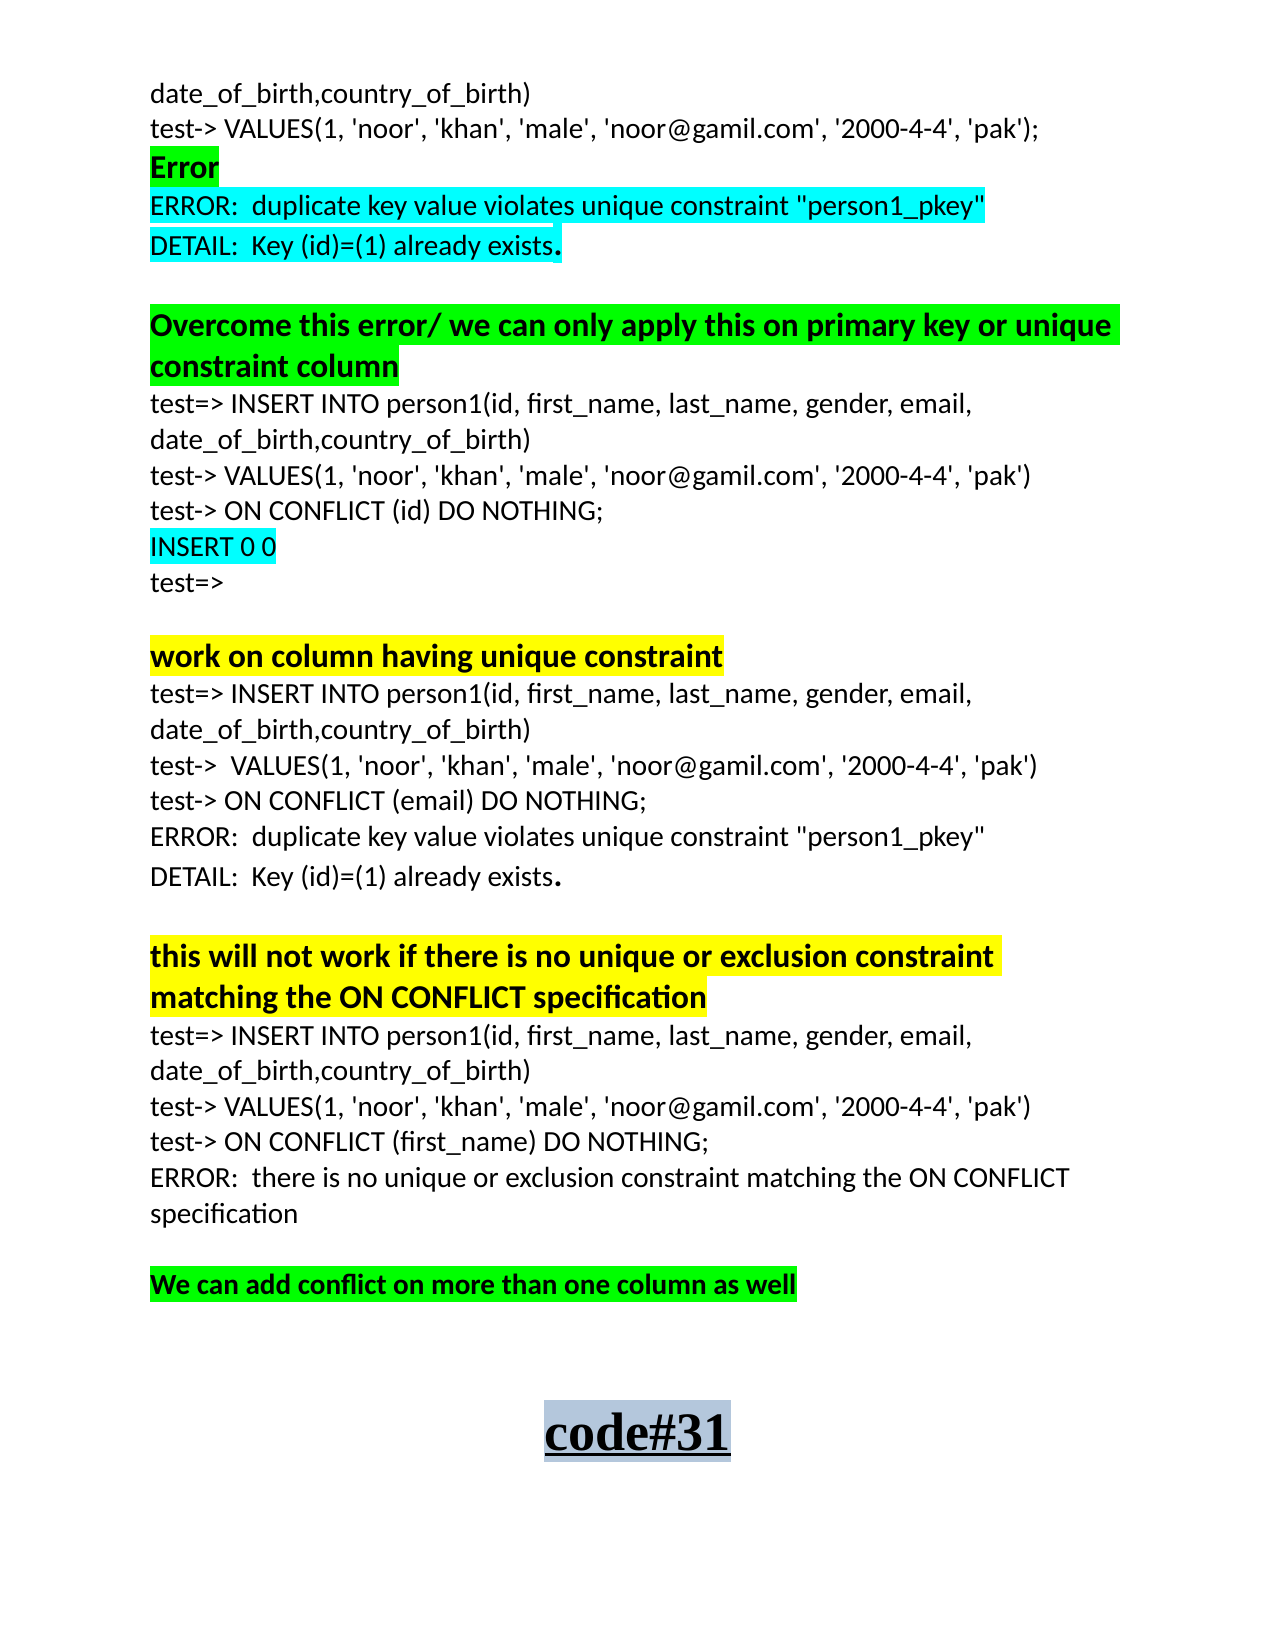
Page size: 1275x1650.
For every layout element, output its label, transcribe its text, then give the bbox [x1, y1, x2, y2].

text test-> ON CONFLICT (first_name) DO NOTHING; [150, 1123, 1125, 1159]
text ERROR: there is no unique or exclusion constraint matching the ON CONFLICT specification [150, 1159, 1125, 1230]
text test=> [150, 564, 1125, 599]
text Error [150, 146, 1125, 187]
text test=> INSERT INTO person1(id, first_name, last_name, gender, email, date_of_birth,country_of_birth) [150, 1017, 1125, 1088]
text test-> VALUES(1, 'noor', 'khan', 'male', 'noor@gamil.com', '2000-4-4', 'pak'); [150, 111, 1125, 146]
text test=> INSERT INTO person1(id, first_name, last_name, gender, email, date_of_birth,country_of_birth) [150, 386, 1125, 457]
text work on column having unique constraint [150, 635, 1125, 676]
text this will not work if there is no unique or exclusion constraint matching the ON CONFLICT specification [150, 935, 1125, 1017]
text DETAIL: Key (id)=(1) already exists. [150, 223, 1125, 263]
text ERROR: duplicate key value violates unique constraint "person1_pkey" [150, 187, 1125, 223]
text We can add conflict on more than one column as well [150, 1266, 1125, 1302]
text test-> ON CONFLICT (id) DO NOTHING; [150, 492, 1125, 528]
text date_of_birth,country_of_birth) [150, 75, 1125, 111]
text test-> ON CONFLICT (email) DO NOTHING; [150, 782, 1125, 818]
text test-> VALUES(1, 'noor', 'khan', 'male', 'noor@gamil.com', '2000-4-4', 'pak') [150, 1088, 1125, 1123]
text test-> VALUES(1, 'noor', 'khan', 'male', 'noor@gamil.com', '2000-4-4', 'pak') [150, 457, 1125, 492]
text DETAIL: Key (id)=(1) already exists. [150, 854, 1125, 894]
text code#31 [150, 1399, 1125, 1462]
text INSERT 0 0 [150, 528, 1125, 564]
text test=> INSERT INTO person1(id, first_name, last_name, gender, email, date_of_birth,country_of_birth) [150, 676, 1125, 747]
text ERROR: duplicate key value violates unique constraint "person1_pkey" [150, 818, 1125, 854]
text Overcome this error/ we can only apply this on primary key or unique constraint column [150, 304, 1125, 386]
text test-> VALUES(1, 'noor', 'khan', 'male', 'noor@gamil.com', '2000-4-4', 'pak') [150, 747, 1125, 782]
